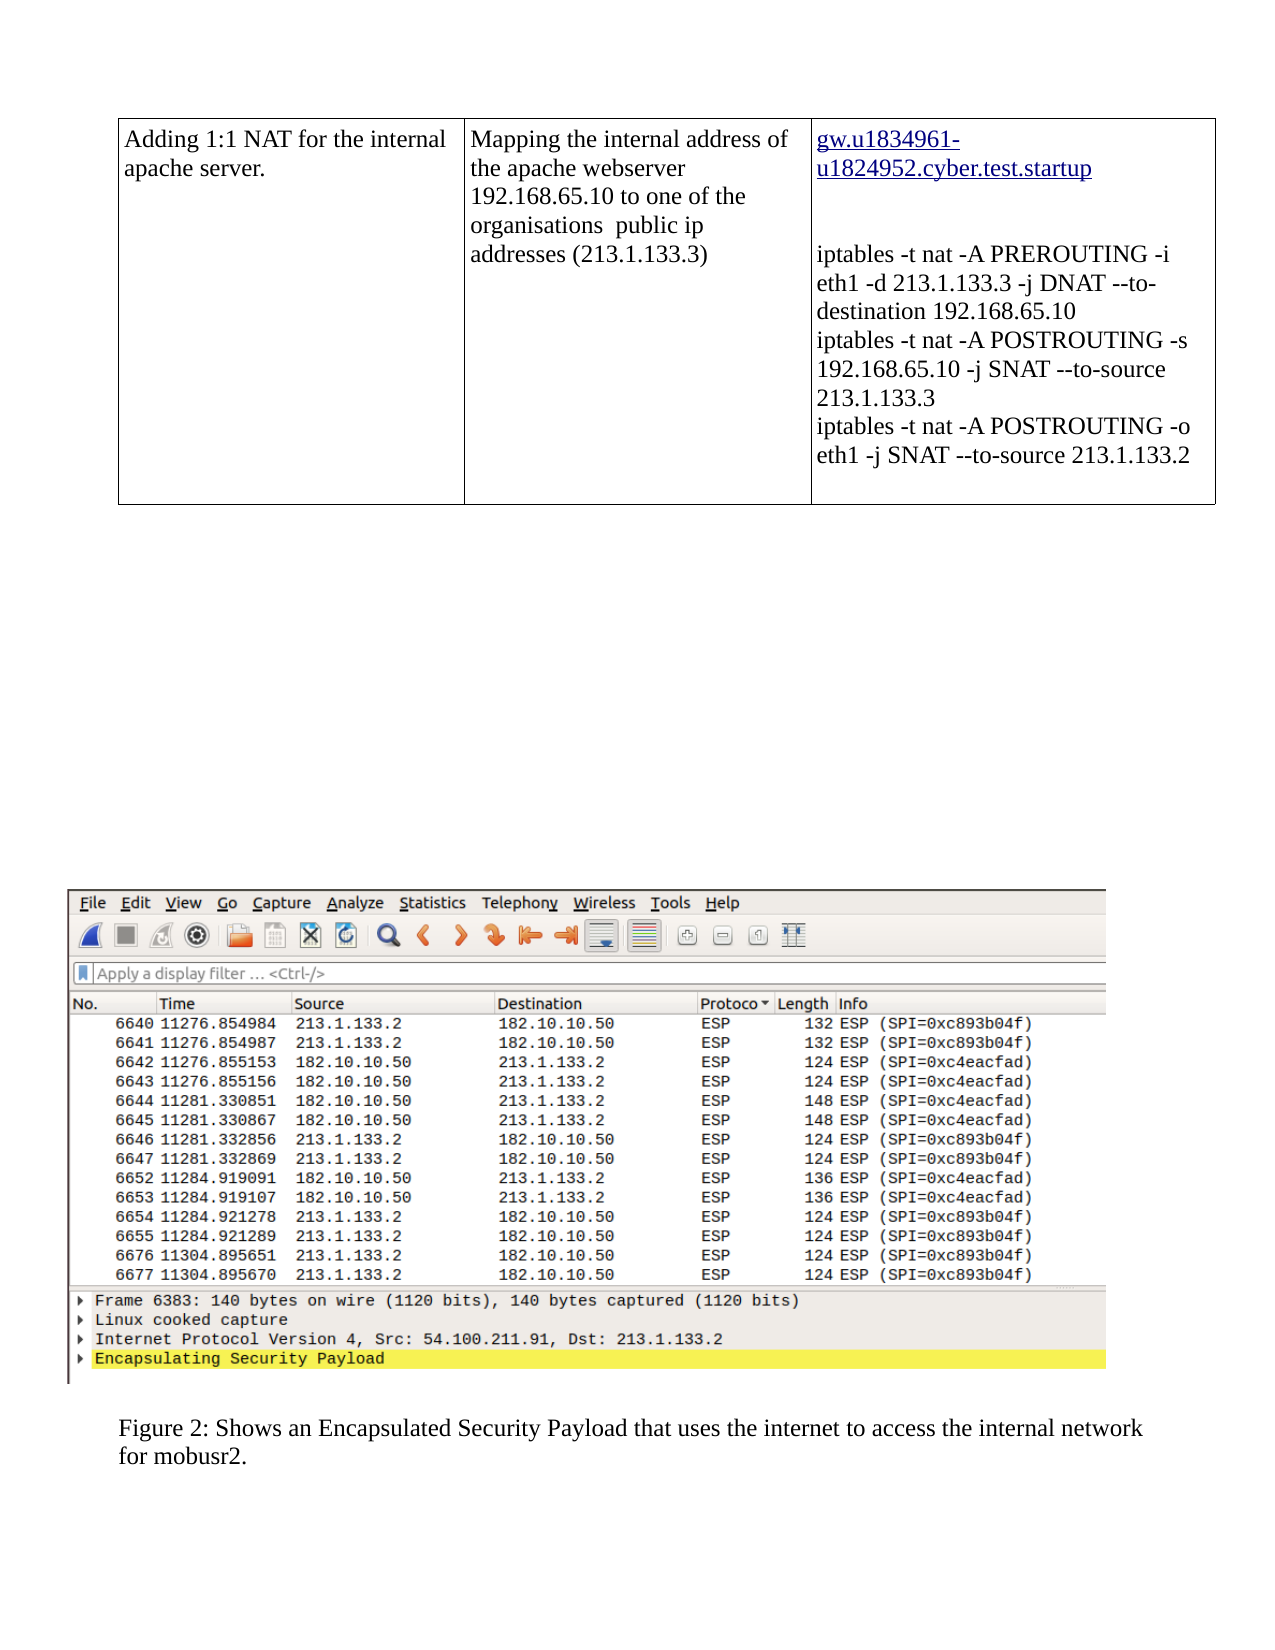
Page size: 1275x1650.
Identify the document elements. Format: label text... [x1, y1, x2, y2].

table_cell Adding 1:1 NAT for the internal apache server. [119, 119, 464, 503]
text Figure 2: Shows an Encapsulated Security Payload that uses the internet to access the internal network for mobusr2. [118, 1413, 1157, 1470]
table_cell gw.u1834961-u1824952.cyber.test.startup iptables -t nat -A PREROUTING -i eth1 -d 213.1.133.3 -j DNAT --to-destination 192.168.65.10 iptables -t nat -A POSTROUTING -s 192.168.65.10 -j SNAT --to-source 213.1.133.3 iptables -t nat -A POSTROUTING -o eth1 -j SNAT --to-source 213.1.133.2 [812, 119, 1215, 503]
table_cell Mapping the internal address of the apache webserver 192.168.65.10 to one of the organisations public ip addresses (213.1.133.3) [465, 119, 811, 503]
picture [67, 889, 1106, 1384]
